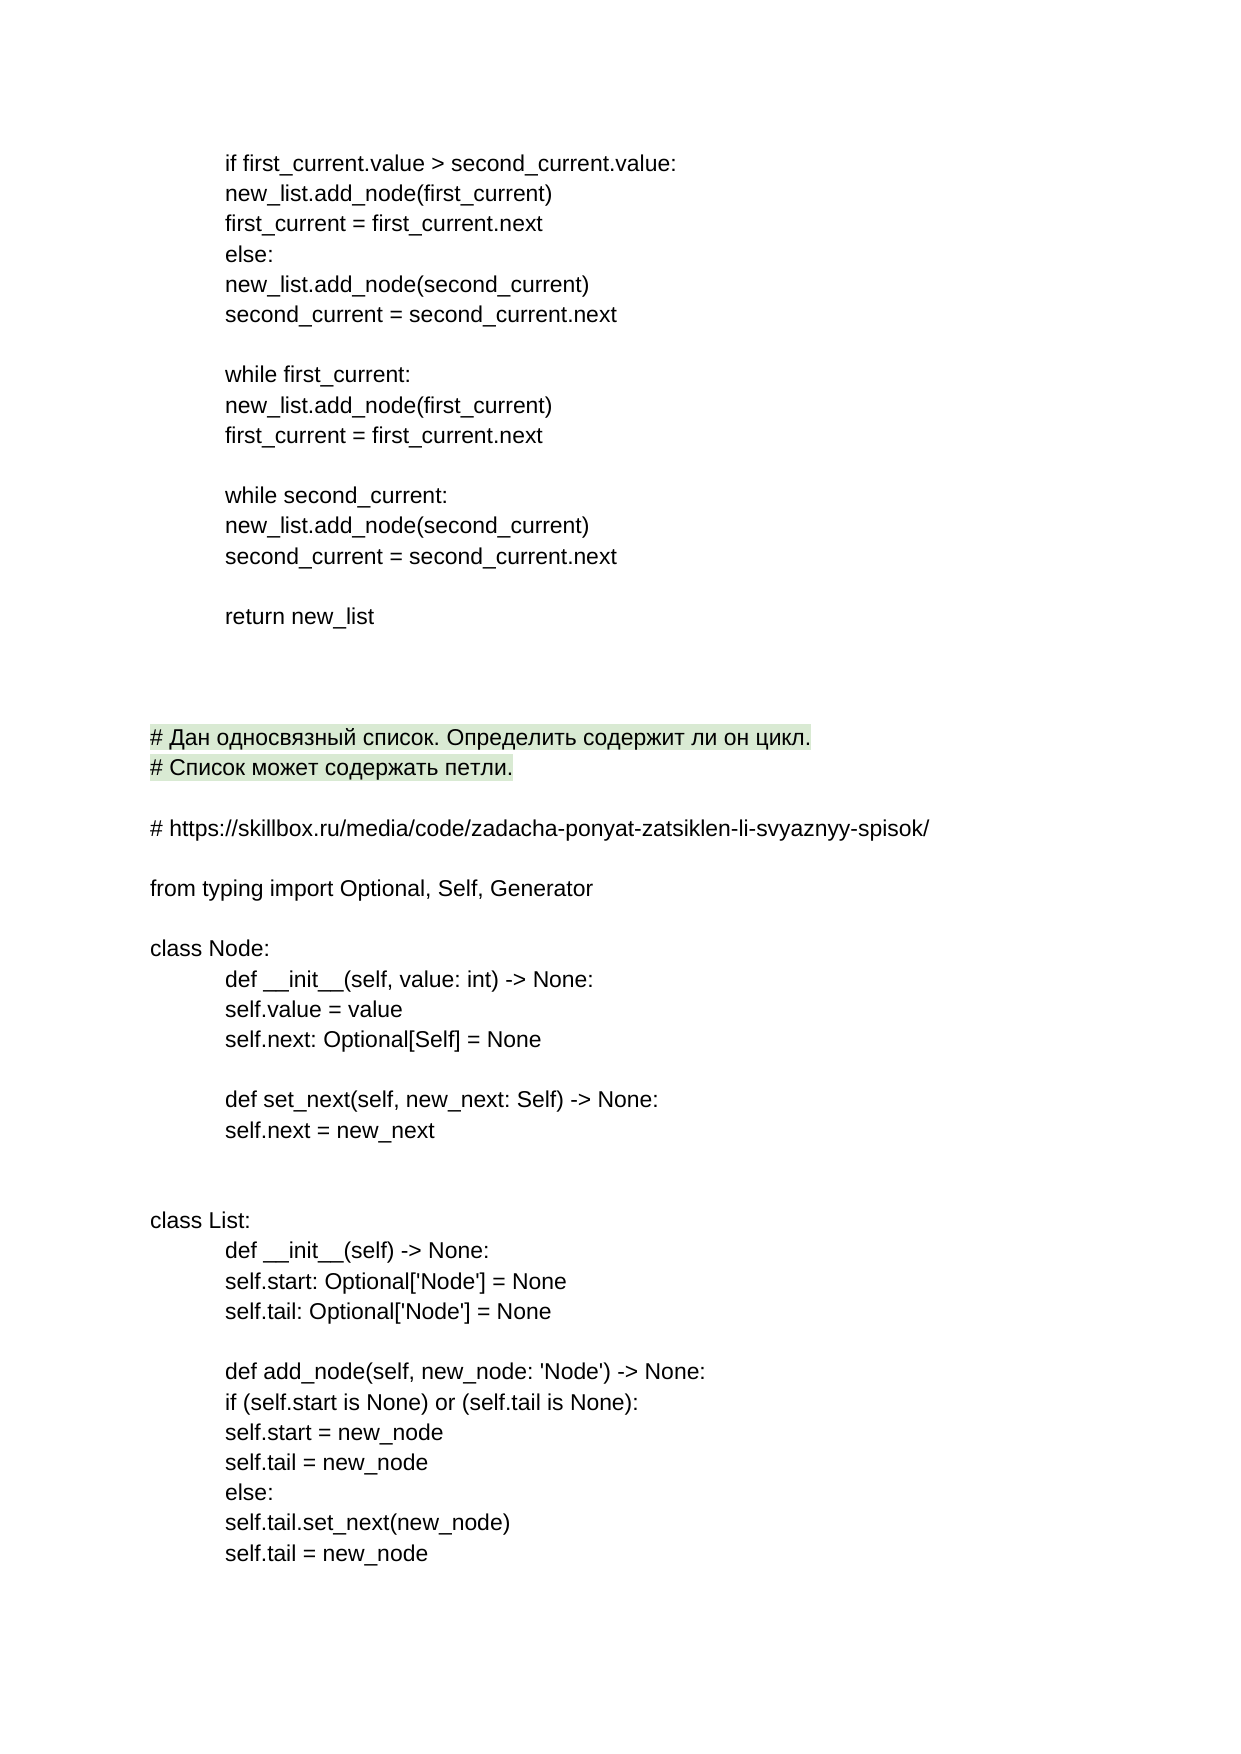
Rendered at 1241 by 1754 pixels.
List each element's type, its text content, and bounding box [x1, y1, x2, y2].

text new_list.add_node(first_current) [150, 392, 1090, 418]
text second_current = second_current.next [150, 543, 1090, 569]
text self.start: Optional['Node'] = None [150, 1268, 1090, 1294]
text if (self.start is None) or (self.tail is None): [150, 1388, 1090, 1415]
text new_list.add_node(second_current) [150, 512, 1090, 539]
text new_list.add_node(second_current) [150, 271, 1090, 297]
text self.tail: Optional['Node'] = None [150, 1298, 1090, 1324]
text self.value = value [150, 996, 1090, 1022]
text return new_list [150, 603, 1090, 629]
text # Список может содержать петли. [150, 754, 1090, 781]
text # https://skillbox.ru/media/code/zadacha-ponyat-zatsiklen-li-svyaznyy-spisok/ [150, 814, 1090, 841]
text first_current = first_current.next [150, 422, 1090, 448]
text self.tail.set_next(new_node) [150, 1509, 1090, 1536]
text class Node: [150, 935, 1090, 962]
text self.start = new_node [150, 1419, 1090, 1445]
text else: [150, 241, 1090, 267]
text self.tail = new_node [150, 1449, 1090, 1475]
text else: [150, 1479, 1090, 1506]
text self.next: Optional[Self] = None [150, 1026, 1090, 1052]
text self.tail = new_node [150, 1539, 1090, 1566]
text if first_current.value > second_current.value: [150, 150, 1090, 176]
text # Дан односвязный список. Определить содержит ли он цикл. [150, 724, 1090, 750]
text class List: [150, 1207, 1090, 1234]
text second_current = second_current.next [150, 301, 1090, 327]
text while first_current: [150, 361, 1090, 388]
text self.next = new_next [150, 1117, 1090, 1143]
text def add_node(self, new_node: 'Node') -> None: [150, 1358, 1090, 1385]
text from typing import Optional, Self, Generator [150, 875, 1090, 901]
text first_current = first_current.next [150, 210, 1090, 237]
text def __init__(self) -> None: [150, 1237, 1090, 1264]
text while second_current: [150, 482, 1090, 509]
text def set_next(self, new_next: Self) -> None: [150, 1086, 1090, 1113]
text new_list.add_node(first_current) [150, 180, 1090, 207]
text def __init__(self, value: int) -> None: [150, 966, 1090, 992]
